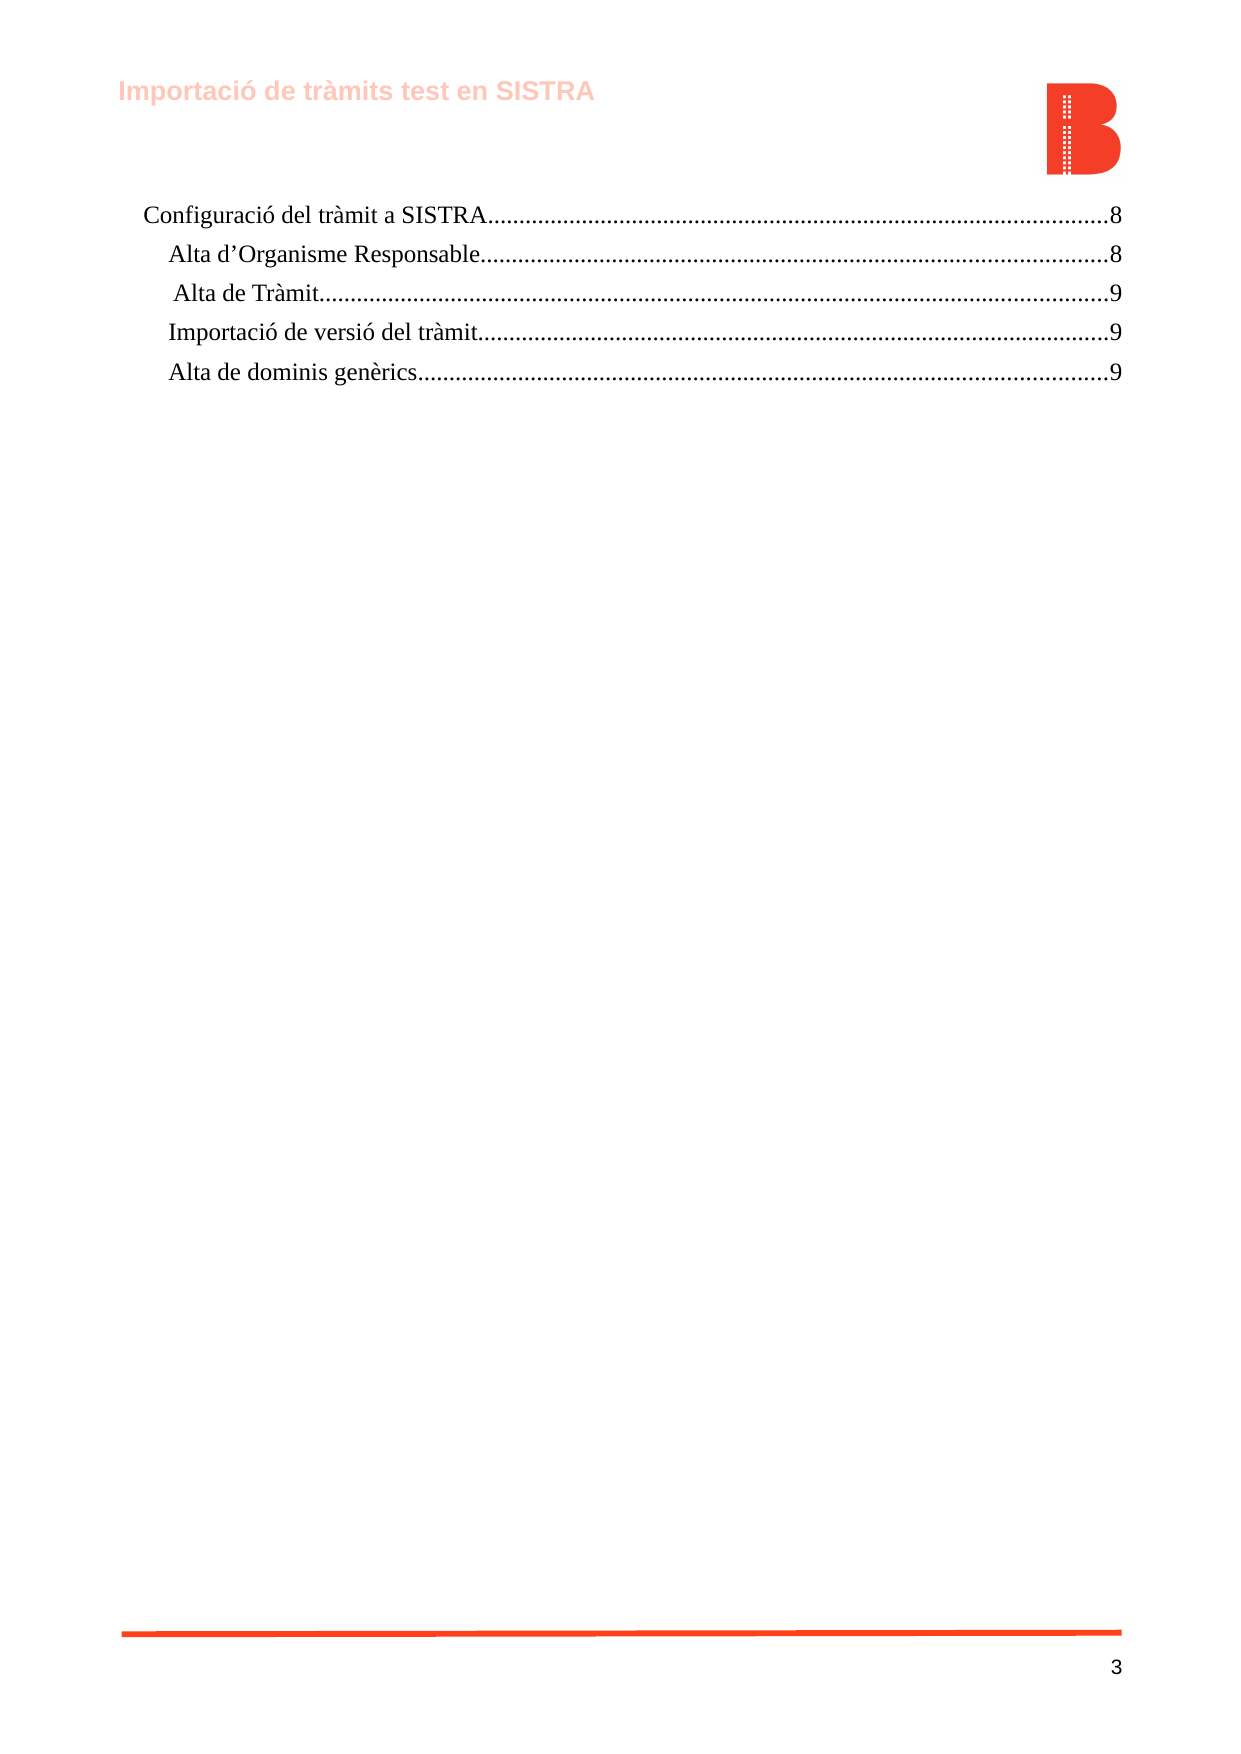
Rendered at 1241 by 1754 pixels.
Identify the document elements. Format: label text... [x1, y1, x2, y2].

text Alta de dominis genèrics 9 [168, 357, 1122, 385]
text Alta de Tràmit 9 [168, 278, 1122, 307]
text Importació de versió del tràmit 9 [168, 317, 1122, 346]
picture [1036, 81, 1130, 178]
text Configuració del tràmit a SISTRA 8 [143, 200, 1122, 229]
text Alta d’Organisme Responsable 8 [168, 239, 1122, 268]
